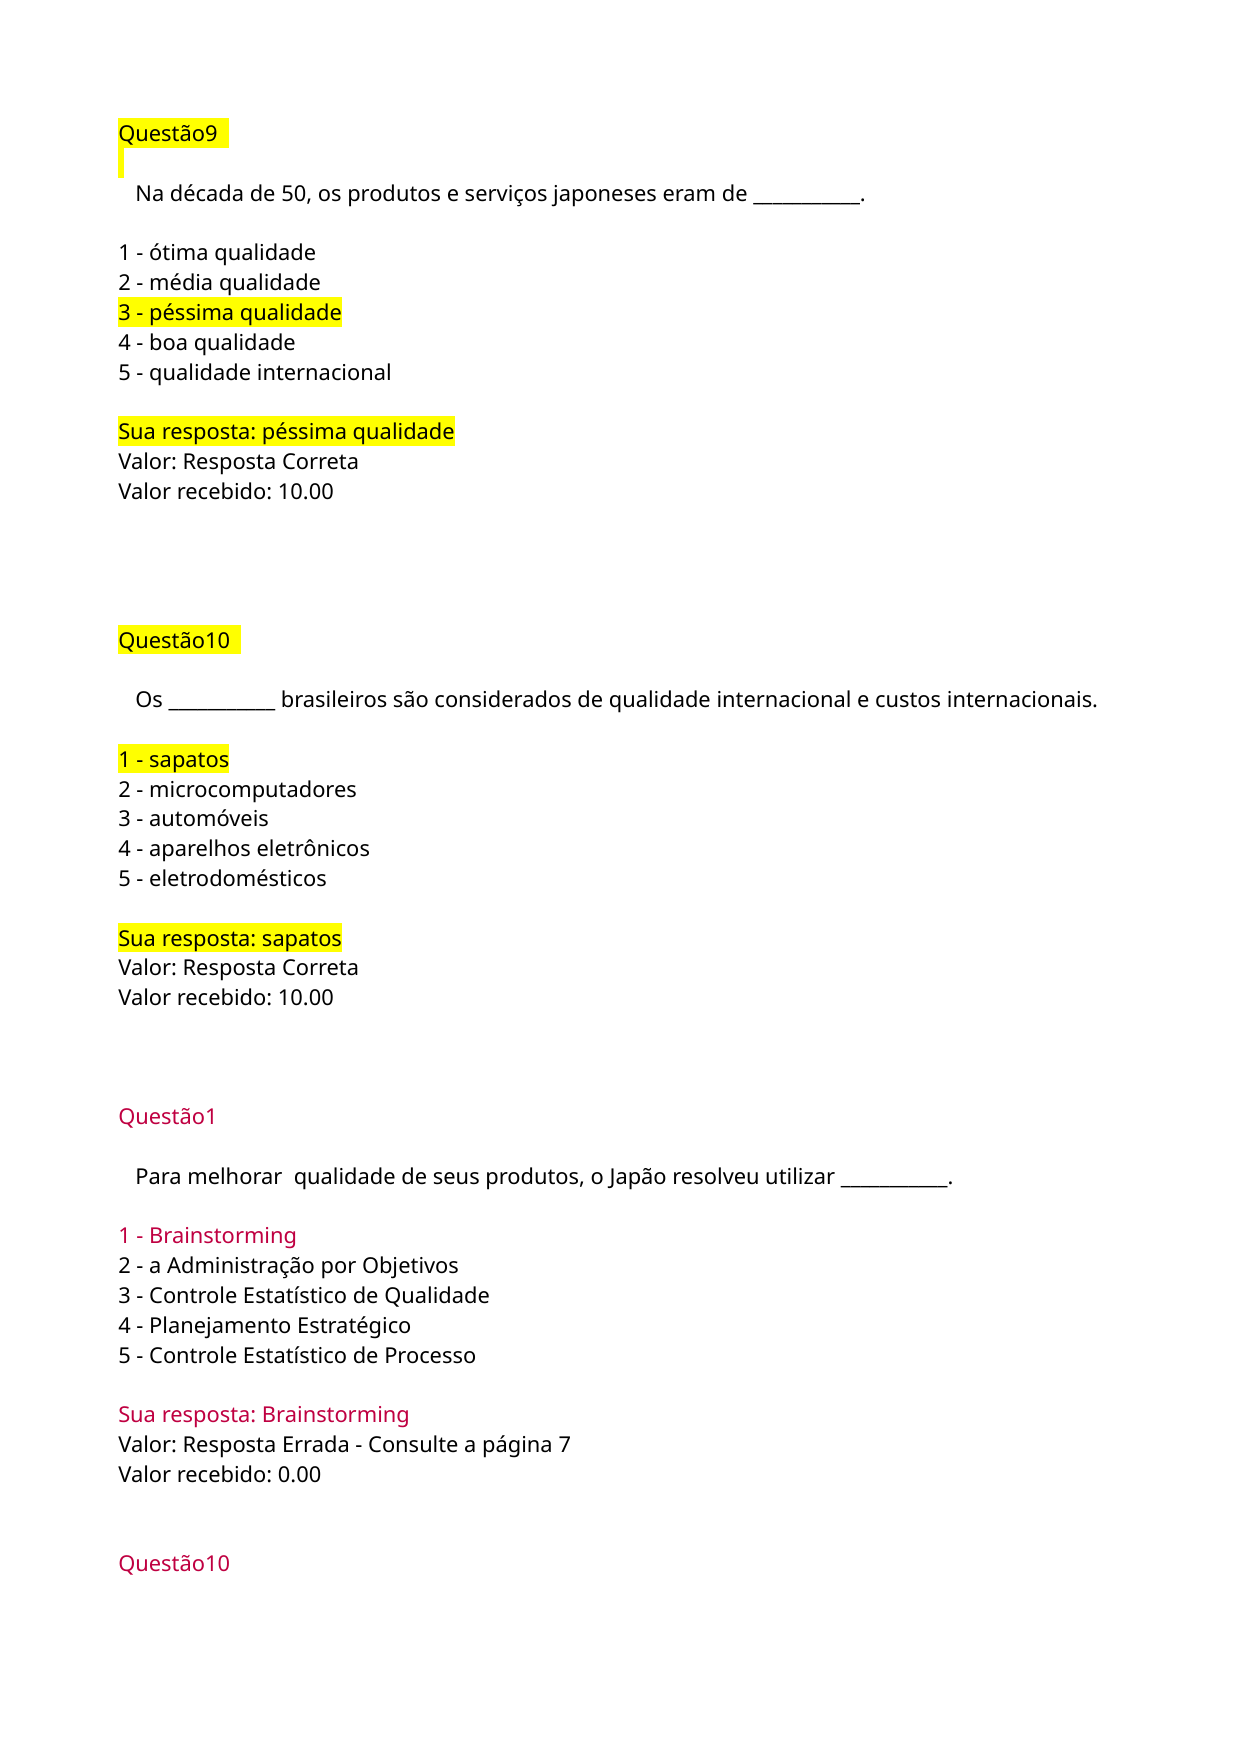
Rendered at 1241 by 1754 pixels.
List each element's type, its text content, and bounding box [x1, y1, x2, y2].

text 4 - aparelhos eletrônicos [118, 833, 1122, 863]
text 4 - Planejamento Estratégico [118, 1310, 1122, 1339]
text 2 - microcomputadores [118, 773, 1122, 803]
text 3 - Controle Estatístico de Qualidade [118, 1280, 1122, 1310]
text Sua resposta: péssima qualidade [118, 416, 1122, 446]
text Valor: Resposta Errada - Consulte a página 7 [118, 1429, 1122, 1459]
text Questão10 [118, 624, 1122, 654]
text 3 - péssima qualidade [118, 297, 1122, 327]
text 3 - automóveis [118, 803, 1122, 833]
text Sua resposta: sapatos [118, 922, 1122, 952]
text Sua resposta: Brainstorming [118, 1399, 1122, 1429]
text 5 - eletrodomésticos [118, 863, 1122, 893]
text Valor recebido: 10.00 [118, 982, 1122, 1012]
text 2 - média qualidade [118, 267, 1122, 297]
text Para melhorar qualidade de seus produtos, o Japão resolveu utilizar ___________. [118, 1161, 1122, 1191]
text Questão9 [118, 118, 1122, 148]
text Na década de 50, os produtos e serviços japoneses eram de ___________. [118, 178, 1122, 207]
text Valor: Resposta Correta [118, 952, 1122, 982]
text Valor recebido: 10.00 [118, 476, 1122, 505]
text Questão10 [118, 1548, 1122, 1578]
text Questão1 [118, 1101, 1122, 1131]
text 5 - qualidade internacional [118, 356, 1122, 386]
text 2 - a Administração por Objetivos [118, 1250, 1122, 1280]
text 5 - Controle Estatístico de Processo [118, 1339, 1122, 1369]
text 1 - Brainstorming [118, 1220, 1122, 1250]
text 1 - sapatos [118, 744, 1122, 773]
text 4 - boa qualidade [118, 327, 1122, 356]
text Valor: Resposta Correta [118, 446, 1122, 476]
text 1 - ótima qualidade [118, 237, 1122, 267]
text Valor recebido: 0.00 [118, 1459, 1122, 1488]
text Os ___________ brasileiros são considerados de qualidade internacional e custos internacionais. [118, 684, 1122, 714]
